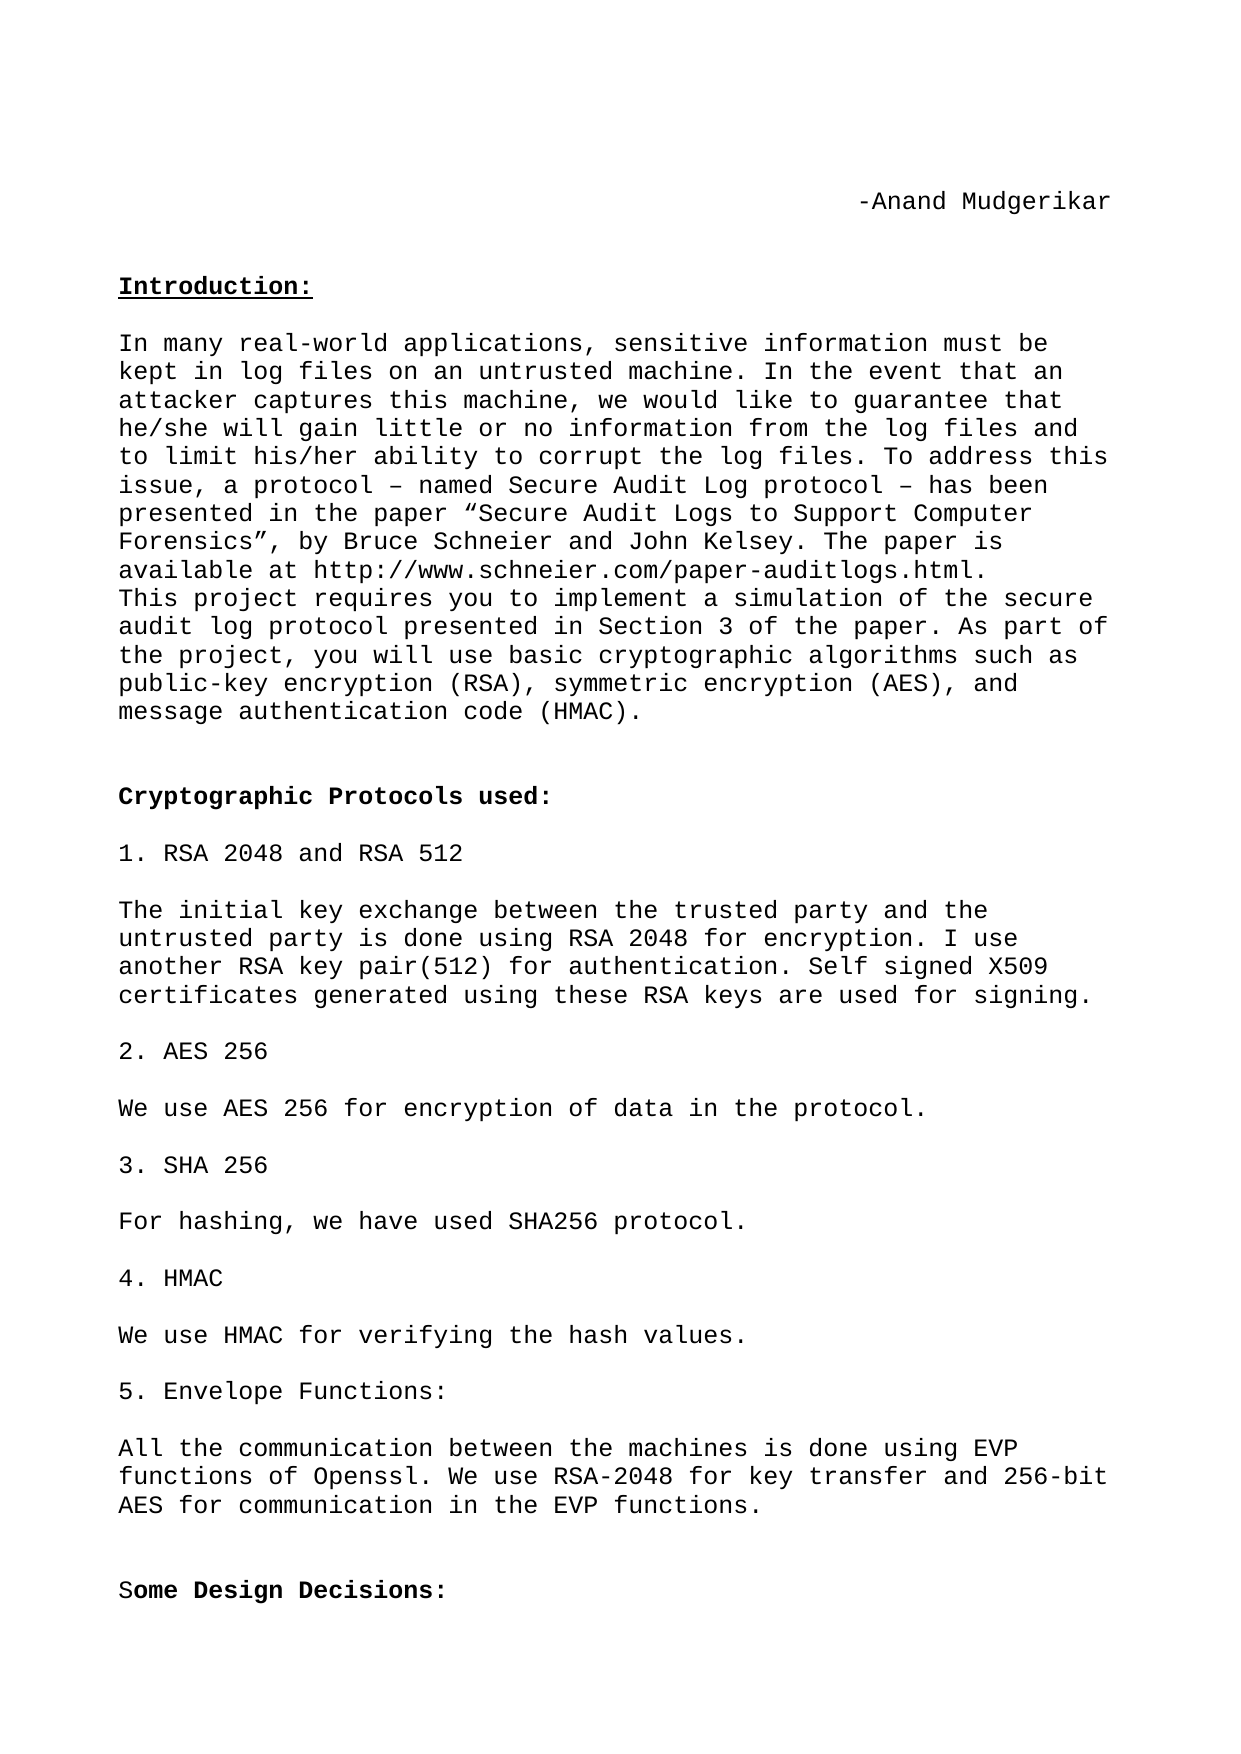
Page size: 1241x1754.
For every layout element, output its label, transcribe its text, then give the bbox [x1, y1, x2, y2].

text 5. Envelope Functions: [118, 1379, 1122, 1407]
text Some Design Decisions: [118, 1577, 1122, 1606]
text We use HMAC for verifying the hash values. [118, 1322, 1122, 1351]
text For hashing, we have used SHA256 protocol. [118, 1209, 1122, 1237]
text 3. SHA 256 [118, 1152, 1122, 1181]
text We use AES 256 for encryption of data in the protocol. [118, 1096, 1122, 1124]
text 4. HMAC [118, 1266, 1122, 1294]
text All the communication between the machines is done using EVP functions of Openssl. We use RSA-2048 for key transfer and 256-bit AES for communication in the EVP functions. [118, 1436, 1122, 1521]
text issue, a protocol – named Secure Audit Log protocol – has been presented in the paper “Secure Audit Logs to Support Computer Forensics”, by Bruce Schneier and John Kelsey. The paper is available at http://www.schneier.com/paper-auditlogs.html. [118, 472, 1122, 586]
text This project requires you to implement a simulation of the secure audit log protocol presented in Section 3 of the paper. As part of the project, you will use basic cryptographic algorithms such as public-key encryption (RSA), symmetric encryption (AES), and message authentication code (HMAC). [118, 586, 1122, 727]
text The initial key exchange between the trusted party and the untrusted party is done using RSA 2048 for encryption. I use another RSA key pair(512) for authentication. Self signed X509 certificates generated using these RSA keys are used for signing. [118, 897, 1122, 1011]
text Introduction: [118, 274, 1122, 302]
text In many real-world applications, sensitive information must be kept in log files on an untrusted machine. In the event that an attacker captures this machine, we would like to guarantee that he/she will gain little or no information from the log files and to limit his/her ability to corrupt the log files. To address this [118, 331, 1122, 472]
text -Anand Mudgerikar [118, 189, 1122, 217]
text 1. RSA 2048 and RSA 512 [118, 841, 1122, 869]
text Cryptographic Protocols used: [118, 784, 1122, 812]
text 2. AES 256 [118, 1039, 1122, 1067]
